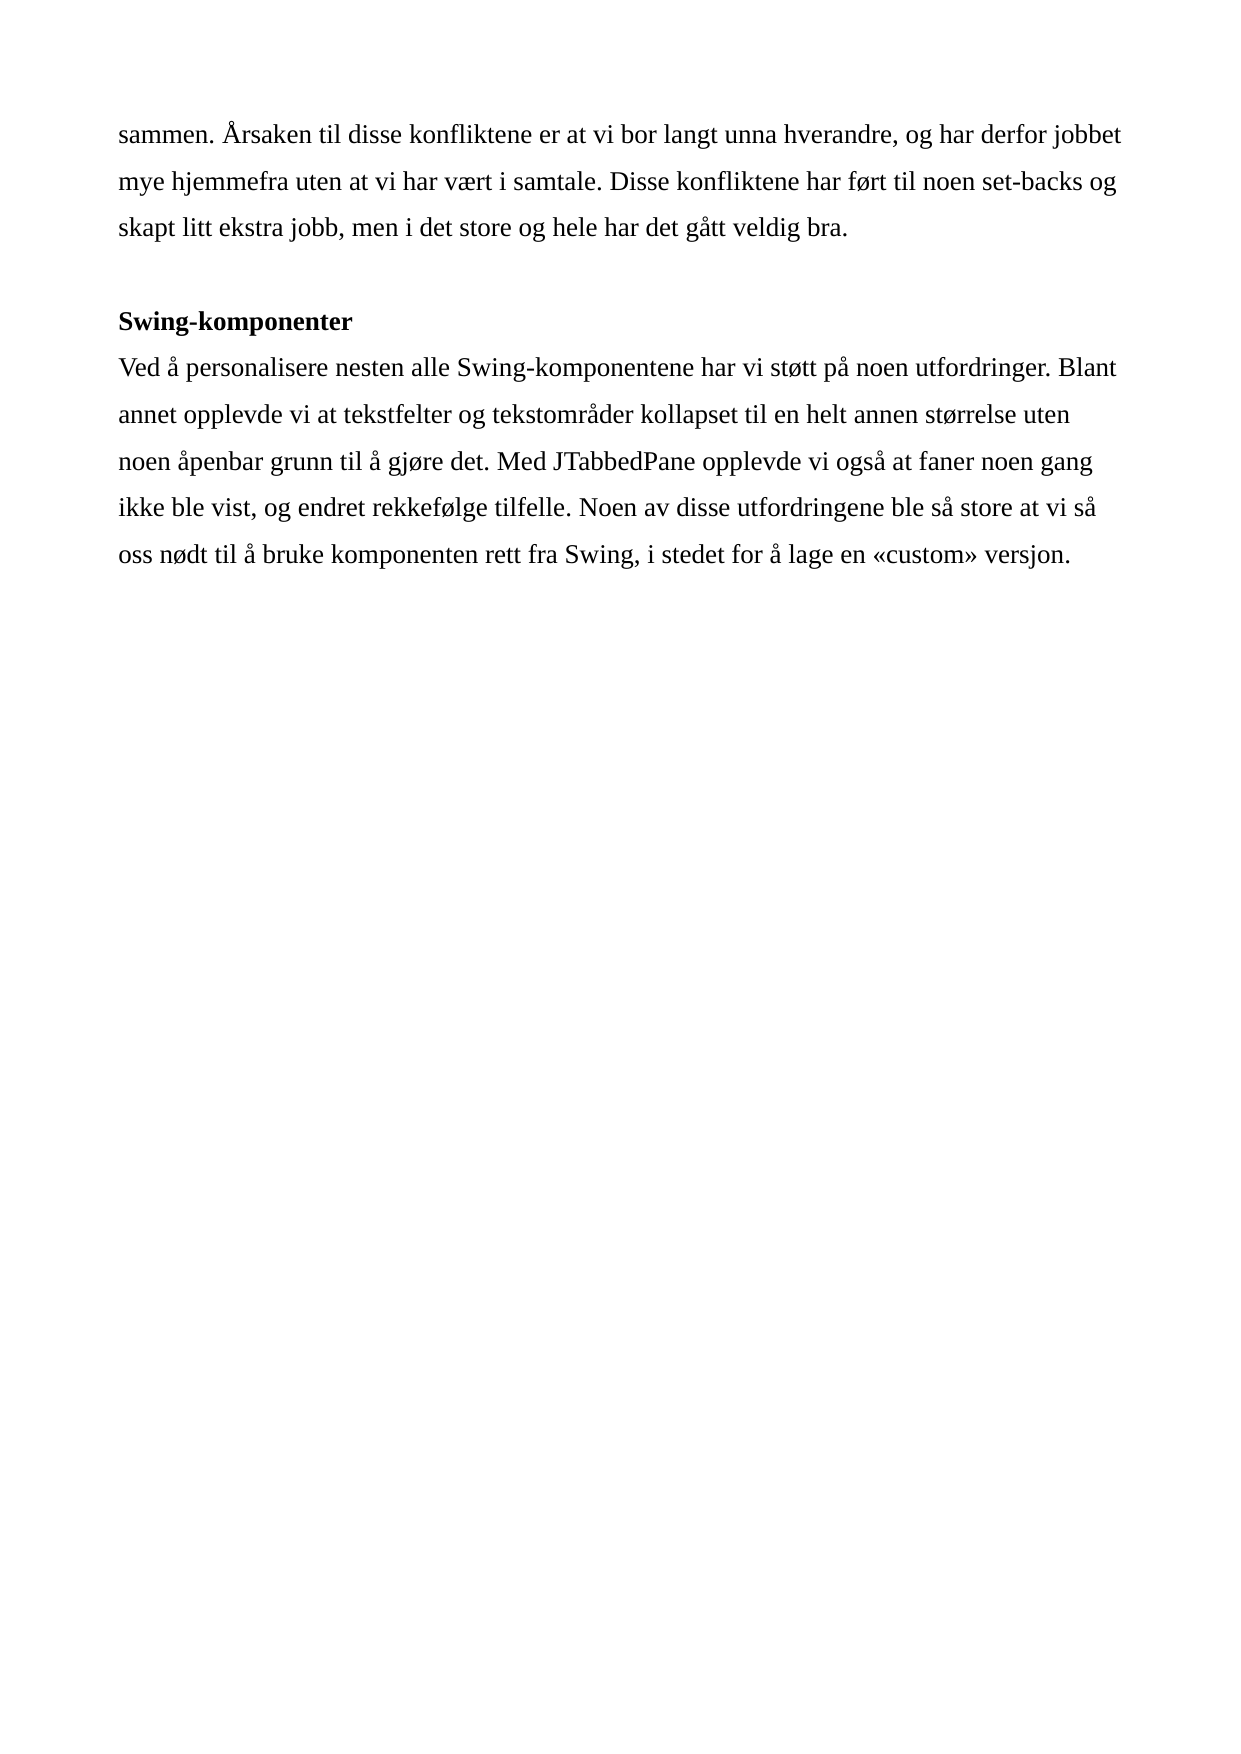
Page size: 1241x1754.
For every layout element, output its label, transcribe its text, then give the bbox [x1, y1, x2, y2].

text sammen. Årsaken til disse konfliktene er at vi bor langt unna hverandre, og har derfor jobbet mye hjemmefra uten at vi har vært i samtale. Disse konfliktene har ført til noen set-backs og skapt litt ekstra jobb, men i det store og hele har det gått veldig bra. [118, 118, 1122, 243]
text Swing-komponenter [118, 305, 1122, 336]
text Ved å personalisere nesten alle Swing-komponentene har vi støtt på noen utfordringer. Blant annet opplevde vi at tekstfelter og tekstområder kollapset til en helt annen størrelse uten noen åpenbar grunn til å gjøre det. Med JTabbedPane opplevde vi også at faner noen gang ikke ble vist, og endret rekkefølge tilfelle. Noen av disse utfordringene ble så store at vi så oss nødt til å bruke komponenten rett fra Swing, i stedet for å lage en «custom» versjon. [118, 351, 1122, 569]
